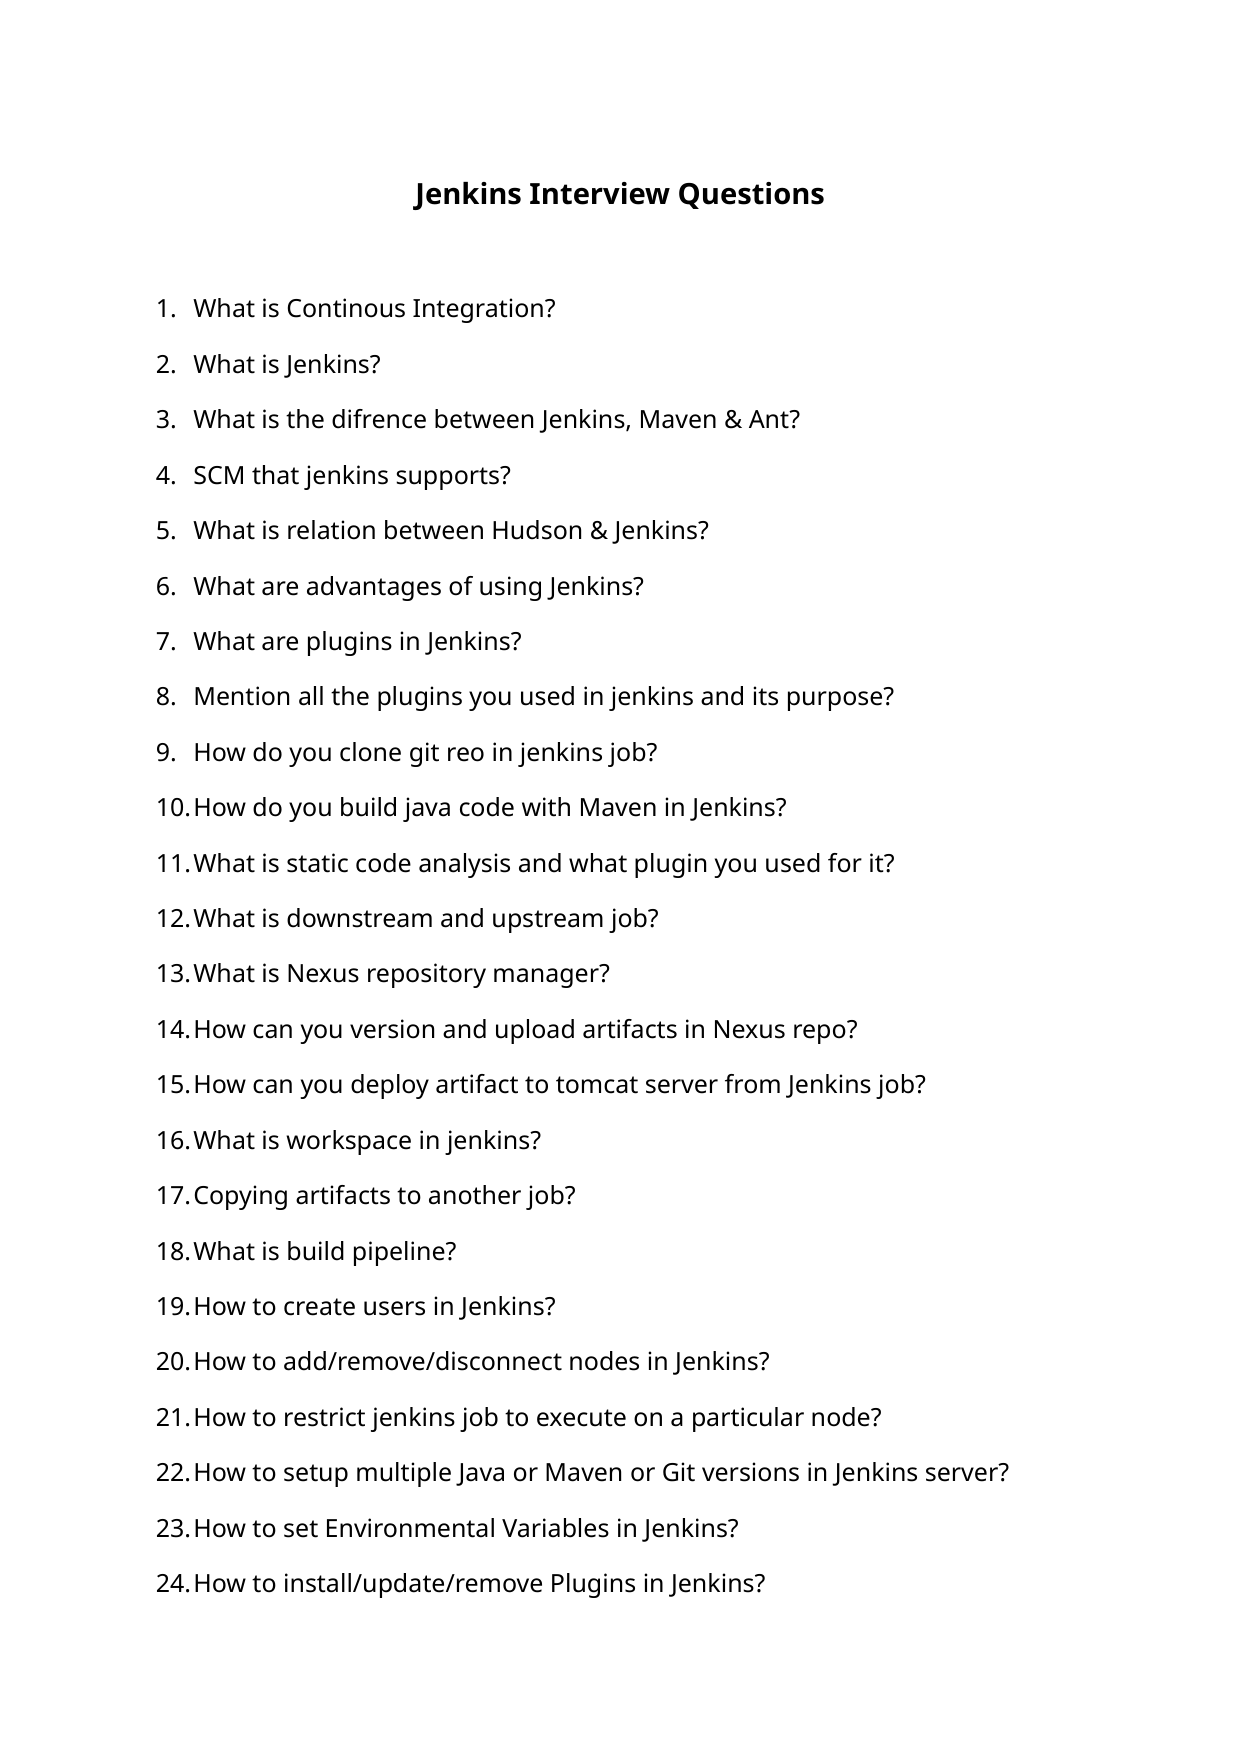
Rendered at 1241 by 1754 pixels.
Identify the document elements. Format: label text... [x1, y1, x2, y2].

list How can you version and upload artifacts in Nexus repo? [156, 1012, 1122, 1046]
list What are plugins in Jenkins? [156, 624, 1122, 658]
list How to create users in Jenkins? [156, 1289, 1122, 1323]
list Mention all the plugins you used in jenkins and its purpose? [156, 679, 1122, 713]
list What is downstream and upstream job? [156, 901, 1122, 935]
list What is relation between Hudson & Jenkins? [156, 513, 1122, 547]
list How can you deploy artifact to tomcat server from Jenkins job? [156, 1067, 1122, 1101]
text Jenkins Interview Questions [118, 173, 1122, 213]
list SCM that jenkins supports? [156, 457, 1122, 491]
list What is Continous Integration? [156, 291, 1122, 325]
list How do you clone git reo in jenkins job? [156, 734, 1122, 768]
list What is Jenkins? [156, 347, 1122, 381]
list What is static code analysis and what plugin you used for it? [156, 845, 1122, 879]
list How do you build java code with Maven in Jenkins? [156, 790, 1122, 824]
list Copying artifacts to another job? [156, 1178, 1122, 1212]
list How to set Environmental Variables in Jenkins? [156, 1510, 1122, 1544]
list How to restrict jenkins job to execute on a particular node? [156, 1399, 1122, 1433]
list What is Nexus repository manager? [156, 956, 1122, 990]
list How to add/remove/disconnect nodes in Jenkins? [156, 1344, 1122, 1378]
list How to setup multiple Java or Maven or Git versions in Jenkins server? [156, 1455, 1122, 1489]
list What is build pipeline? [156, 1233, 1122, 1267]
list How to install/update/remove Plugins in Jenkins? [156, 1566, 1122, 1600]
list What are advantages of using Jenkins? [156, 568, 1122, 602]
list What is workspace in jenkins? [156, 1122, 1122, 1156]
list What is the difrence between Jenkins, Maven & Ant? [156, 402, 1122, 436]
